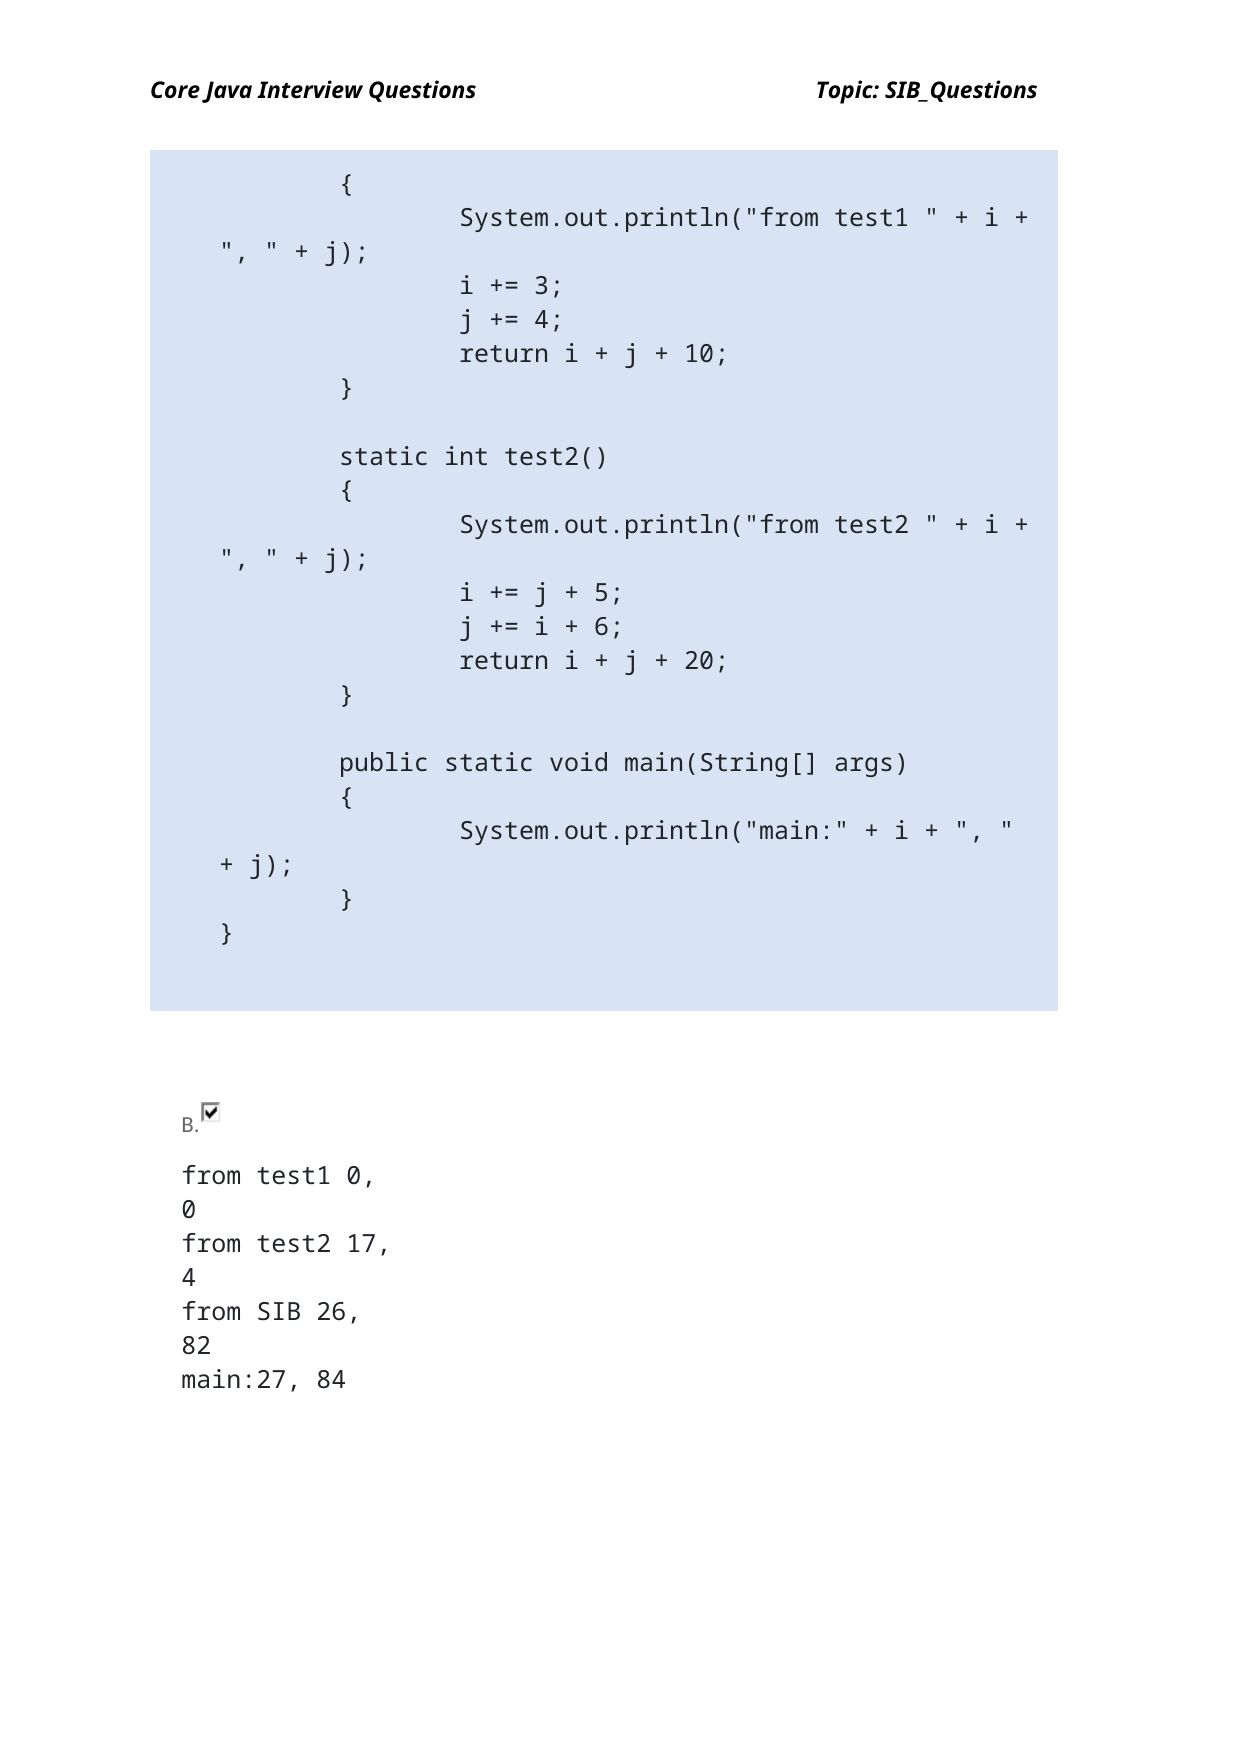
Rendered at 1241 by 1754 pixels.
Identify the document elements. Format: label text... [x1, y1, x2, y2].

table_header B. from test1 0, 0 from test2 17, 4 from SIB 26, 82 main:27, 84 [181, 1095, 401, 1498]
table_cell [1058, 150, 1090, 1011]
table_header [181, 1532, 250, 1566]
table_header [181, 1498, 442, 1532]
table_header [181, 1027, 415, 1095]
table_cell [150, 1011, 1090, 1582]
table_cell [150, 150, 203, 1011]
table_cell { System.out.println("from test1 " + i + ", " + j); i += 3; j += 4; return i + j + 10; } static int test2() { System.out.println("from test2 " + i + ", " + j); i += j + 5; j += i + 6; return i + j + 20; } public static void main(String[] args) { System.out.println("main:" + i + ", " + j); } } [203, 150, 1058, 1011]
